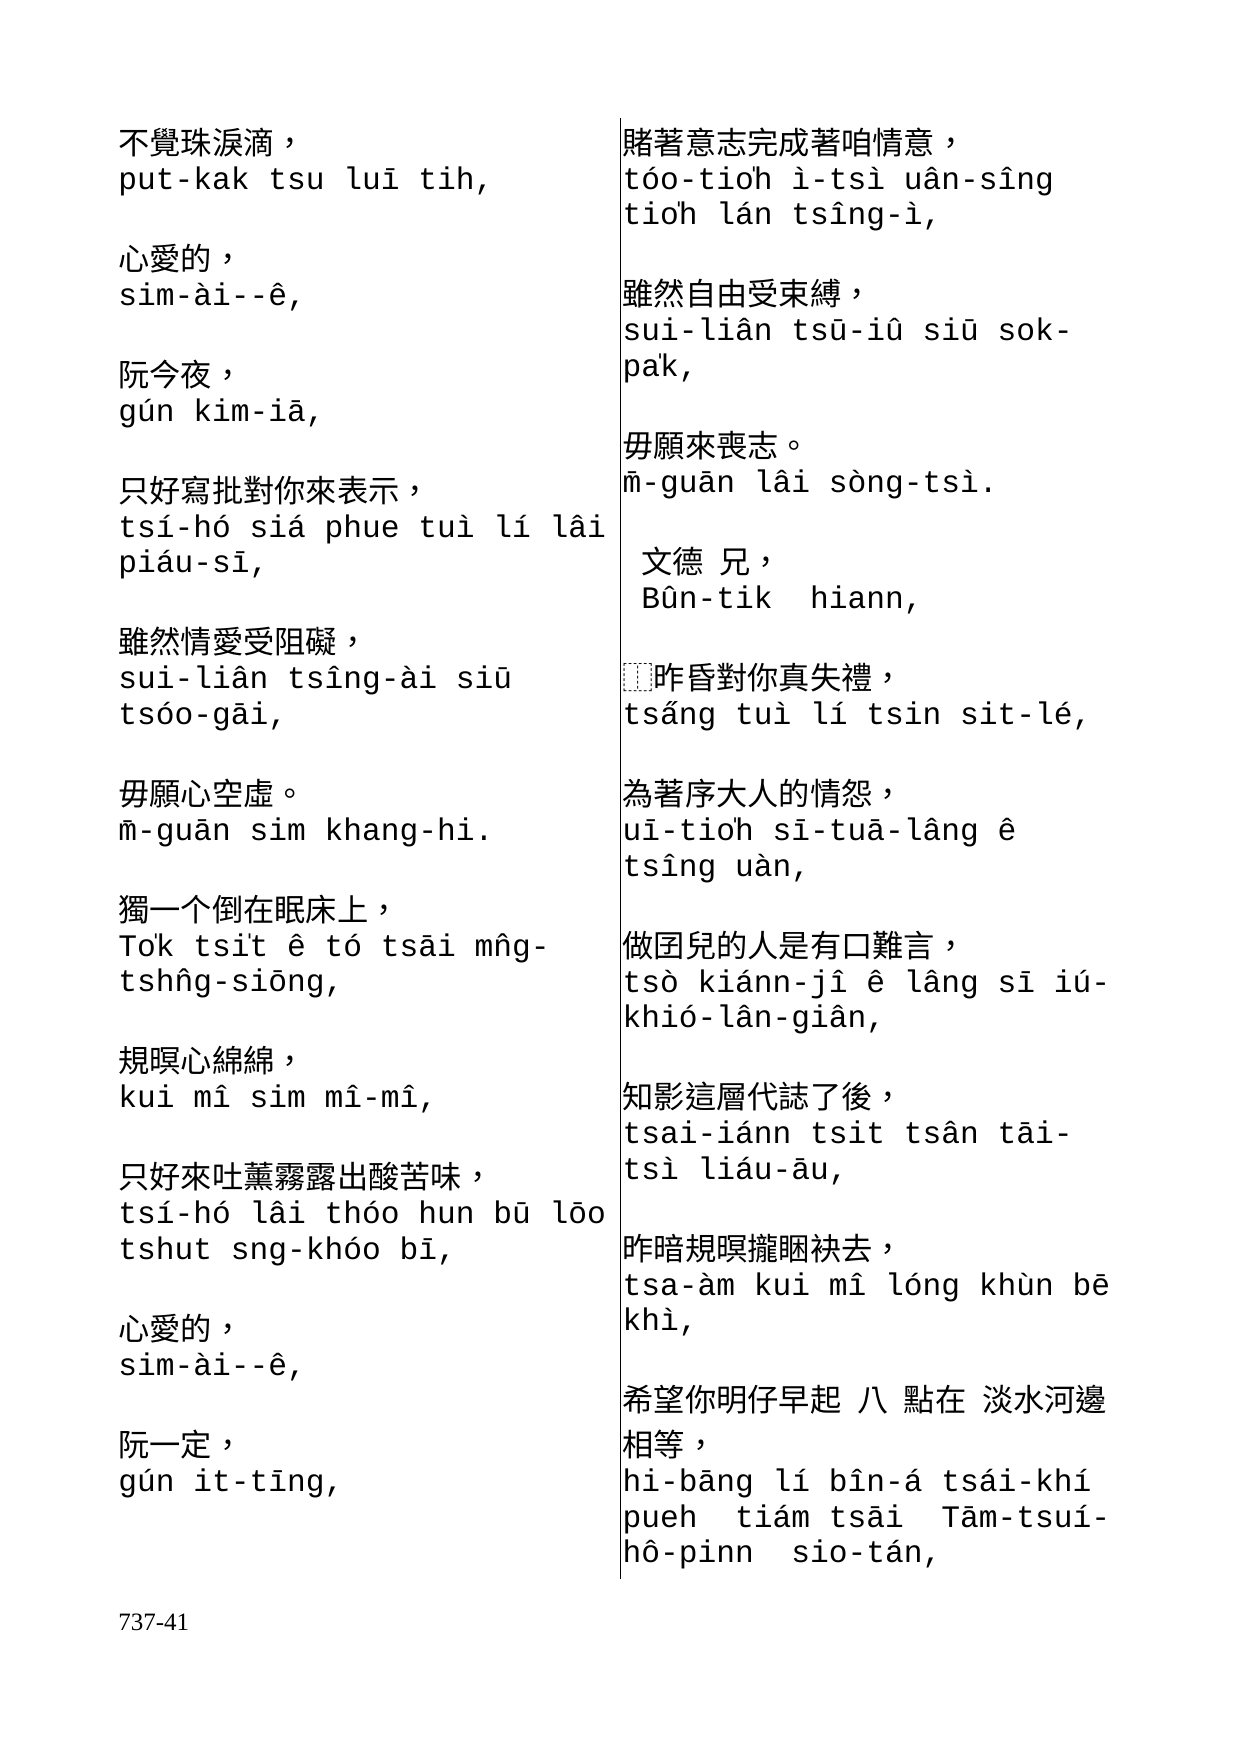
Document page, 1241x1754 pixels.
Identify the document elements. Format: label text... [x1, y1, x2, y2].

text 阮今夜， [118, 350, 618, 395]
text uī-tio̍h sī-tuā-lâng ê tsîng uàn, [622, 815, 1122, 886]
text tsa̋ng tuì lí tsin sit-lé, [622, 699, 1122, 734]
text 規暝心綿綿， [118, 1037, 618, 1082]
text m̄-guān sim khang-hi. [118, 814, 618, 850]
text 心愛的， [118, 234, 618, 279]
text 只好來吐薰霧露出酸苦味， [118, 1153, 618, 1198]
text sui-liân tsū-iû siū sok-pa̍k, [622, 315, 1122, 386]
text 阮一定， [118, 1420, 618, 1465]
text tsai-iánn tsit tsân tāi-tsì liáu-āu, [622, 1118, 1122, 1188]
text sui-liân tsîng-ài siū tsóo-gāi, [118, 663, 618, 734]
text sim-ài--ê, [118, 1349, 618, 1385]
text 知影這層代誌了後， [622, 1072, 1122, 1118]
text ⿰昨昏對你真失禮， [622, 653, 1122, 699]
text 毋願心空虛。 [118, 769, 618, 814]
text 賭著意志完成著咱情意， [622, 118, 1122, 163]
text tóo-tio̍h ì-tsì uân-sîng tio̍h lán tsîng-ì, [622, 163, 1122, 234]
text tsa-àm kui mî lóng khùn bē khì, [622, 1269, 1122, 1340]
text 雖然情愛受阻礙， [118, 618, 618, 663]
text 文德 兄， [622, 537, 1122, 583]
text gún it-tīng, [118, 1465, 618, 1501]
text 不覺珠淚滴， [118, 118, 618, 163]
text 毋願來喪志。 [622, 421, 1122, 466]
text 心愛的， [118, 1304, 618, 1349]
text To̍k tsi̍t ê tó tsāi mn̂g-tshn̂g-siōng, [118, 930, 618, 1001]
text tsí-hó lâi thóo hun bū lōo tshut sng-khóo bī, [118, 1198, 618, 1269]
text gún kim-iā, [118, 395, 618, 431]
text Bûn-tik hiann, [622, 583, 1122, 618]
text 希望你明仔早起 八 點在 淡水河邊 相等， [622, 1375, 1122, 1466]
text 雖然自由受束縛， [622, 269, 1122, 315]
text 昨暗規暝攏睏袂去， [622, 1224, 1122, 1269]
text 為著序大人的情怨， [622, 769, 1122, 815]
text 做囝兒的人是有口難言， [622, 921, 1122, 966]
text tsò kiánn-jî ê lâng sī iú-khió-lân-giân, [622, 966, 1122, 1037]
text tsí-hó siá phue tuì lí lâi piáu-sī, [118, 511, 618, 582]
text put-kak tsu luī tih, [118, 163, 618, 199]
text kui mî sim mî-mî, [118, 1082, 618, 1117]
text sim-ài--ê, [118, 279, 618, 315]
text 獨一个倒在眠床上， [118, 885, 618, 930]
text 只好寫批對你來表示， [118, 466, 618, 511]
text m̄-guān lâi sòng-tsì. [622, 466, 1122, 502]
text hi-bāng lí bîn-á tsái-khí pueh tiám tsāi Tām-tsuí-hô-pinn sio-tán, [622, 1466, 1122, 1572]
